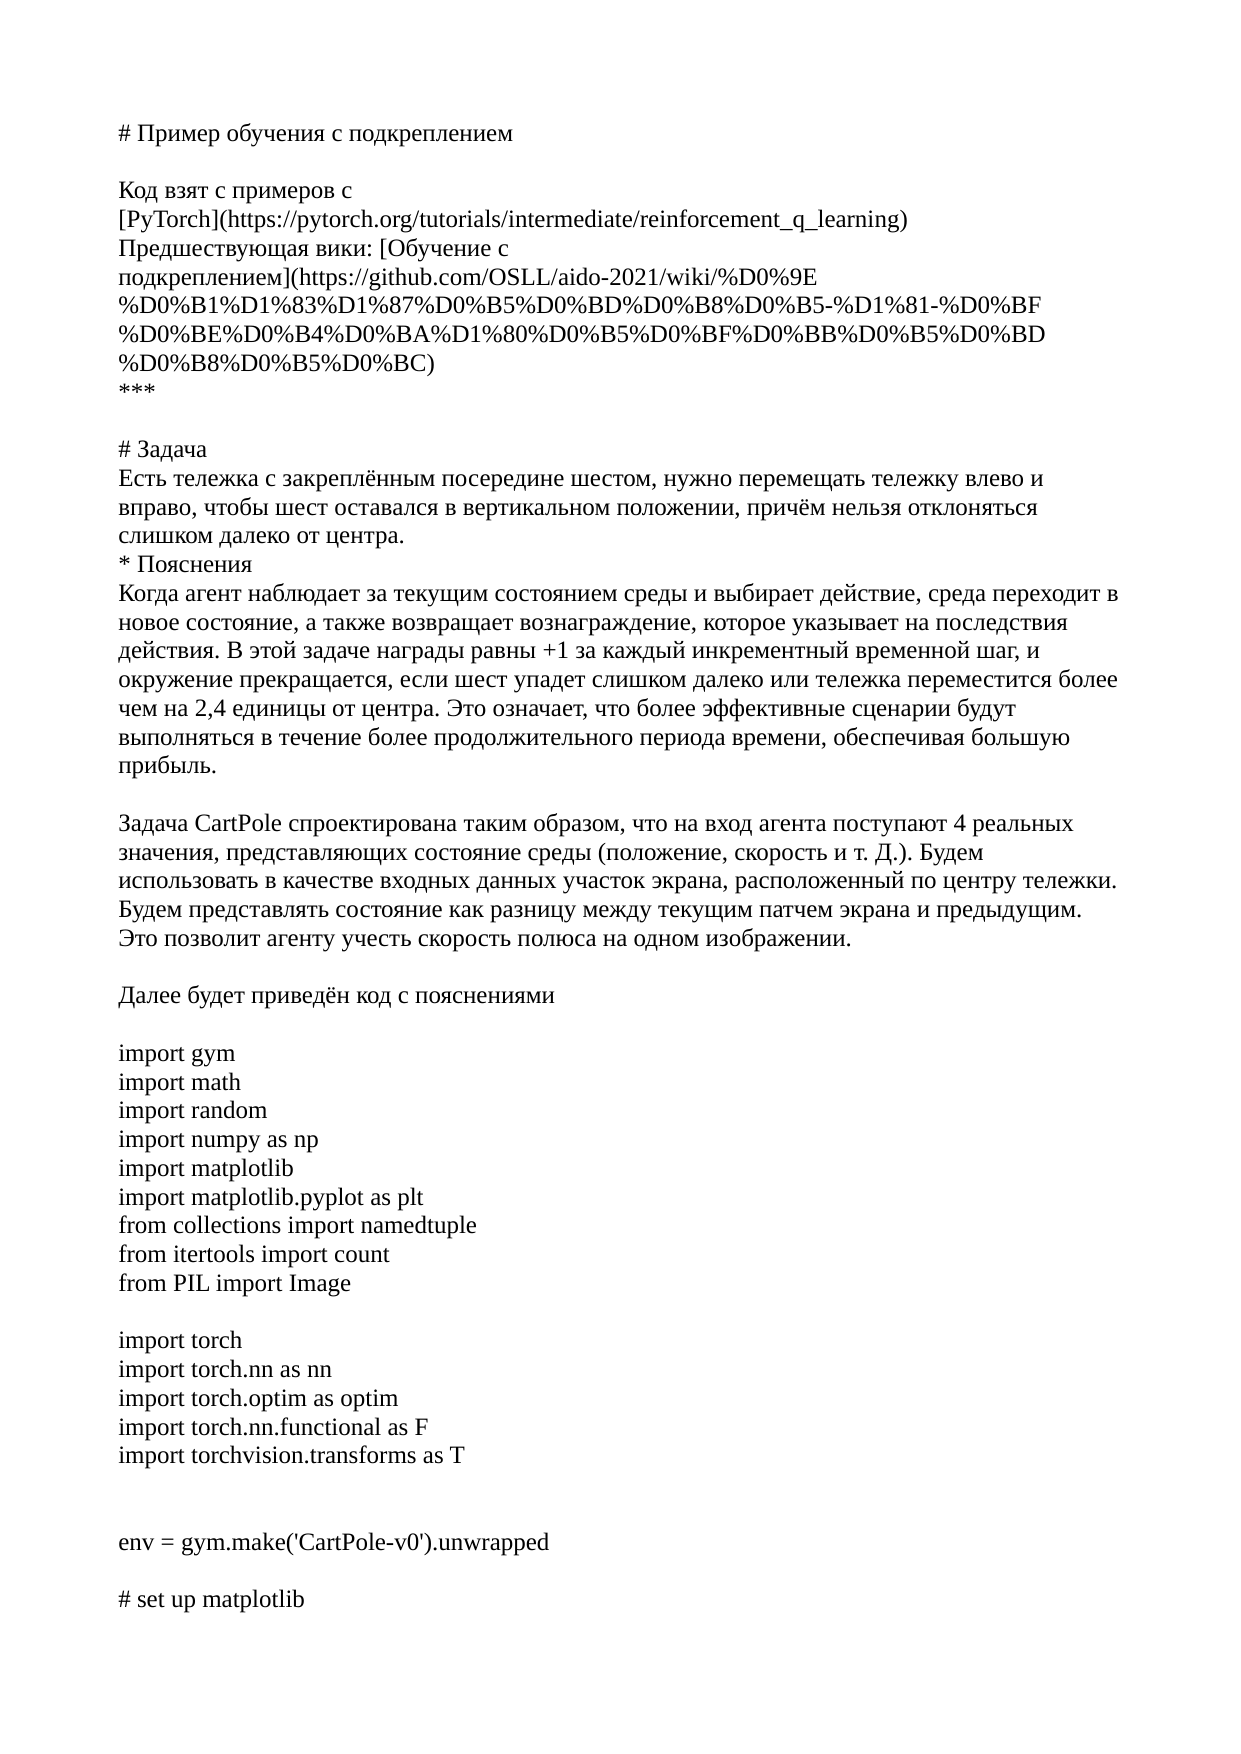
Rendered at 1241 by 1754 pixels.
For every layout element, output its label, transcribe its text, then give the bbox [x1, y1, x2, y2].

text Задача CartPole спроектирована таким образом, что на вход агента поступают 4 реальных значения, представляющих состояние среды (положение, скорость и т. Д.). Будем использовать в качестве входных данных участок экрана, расположенный по центру тележки. Будем представлять состояние как разницу между текущим патчем экрана и предыдущим. Это позволит агенту учесть скорость полюса на одном изображении. [118, 808, 1122, 952]
text Есть тележка с закреплённым посередине шестом, нужно перемещать тележку влево и вправо, чтобы шест оставался в вертикальном положении, причём нельзя отклоняться слишком далеко от центра. [118, 463, 1122, 549]
text import torchvision.transforms as T [118, 1441, 1122, 1469]
text import random [118, 1096, 1122, 1124]
text Код взят с примеров с [PyTorch](https://pytorch.org/tutorials/intermediate/reinforcement_q_learning) [118, 176, 1122, 233]
text Далее будет приведён код с пояснениями [118, 981, 1122, 1009]
text import gym [118, 1038, 1122, 1067]
text import torch [118, 1326, 1122, 1354]
text import torch.optim as optim [118, 1383, 1122, 1412]
text from collections import namedtuple [118, 1211, 1122, 1239]
text import torch.nn.functional as F [118, 1412, 1122, 1441]
text Когда агент наблюдает за текущим состоянием среды и выбирает действие, среда переходит в новое состояние, а также возвращает вознаграждение, которое указывает на последствия действия. В этой задаче награды равны +1 за каждый инкрементный временной шаг, и окружение прекращается, если шест упадет слишком далеко или тележка переместится более чем на 2,4 единицы от центра. Это означает, что более эффективные сценарии будут выполняться в течение более продолжительного периода времени, обеспечивая большую прибыль. [118, 578, 1122, 779]
text from itertools import count [118, 1239, 1122, 1268]
text * Пояснения [118, 549, 1122, 578]
text # set up matplotlib [118, 1584, 1122, 1613]
text *** [118, 377, 1122, 406]
text import matplotlib [118, 1153, 1122, 1182]
text # Пример обучения с подкреплением [118, 118, 1122, 147]
text Предшествующая вики: [Обучение с подкреплением](https://github.com/OSLL/aido-2021/wiki/%D0%9E%D0%B1%D1%83%D1%87%D0%B5%D0%BD%D0%B8%D0%B5-%D1%81-%D0%BF%D0%BE%D0%B4%D0%BA%D1%80%D0%B5%D0%BF%D0%BB%D0%B5%D0%BD%D0%B8%D0%B5%D0%BC) [118, 233, 1122, 377]
text env = gym.make('CartPole-v0').unwrapped [118, 1527, 1122, 1556]
text import matplotlib.pyplot as plt [118, 1182, 1122, 1211]
text from PIL import Image [118, 1268, 1122, 1297]
text import torch.nn as nn [118, 1354, 1122, 1383]
text import numpy as np [118, 1124, 1122, 1153]
text import math [118, 1067, 1122, 1096]
text # Задача [118, 434, 1122, 463]
